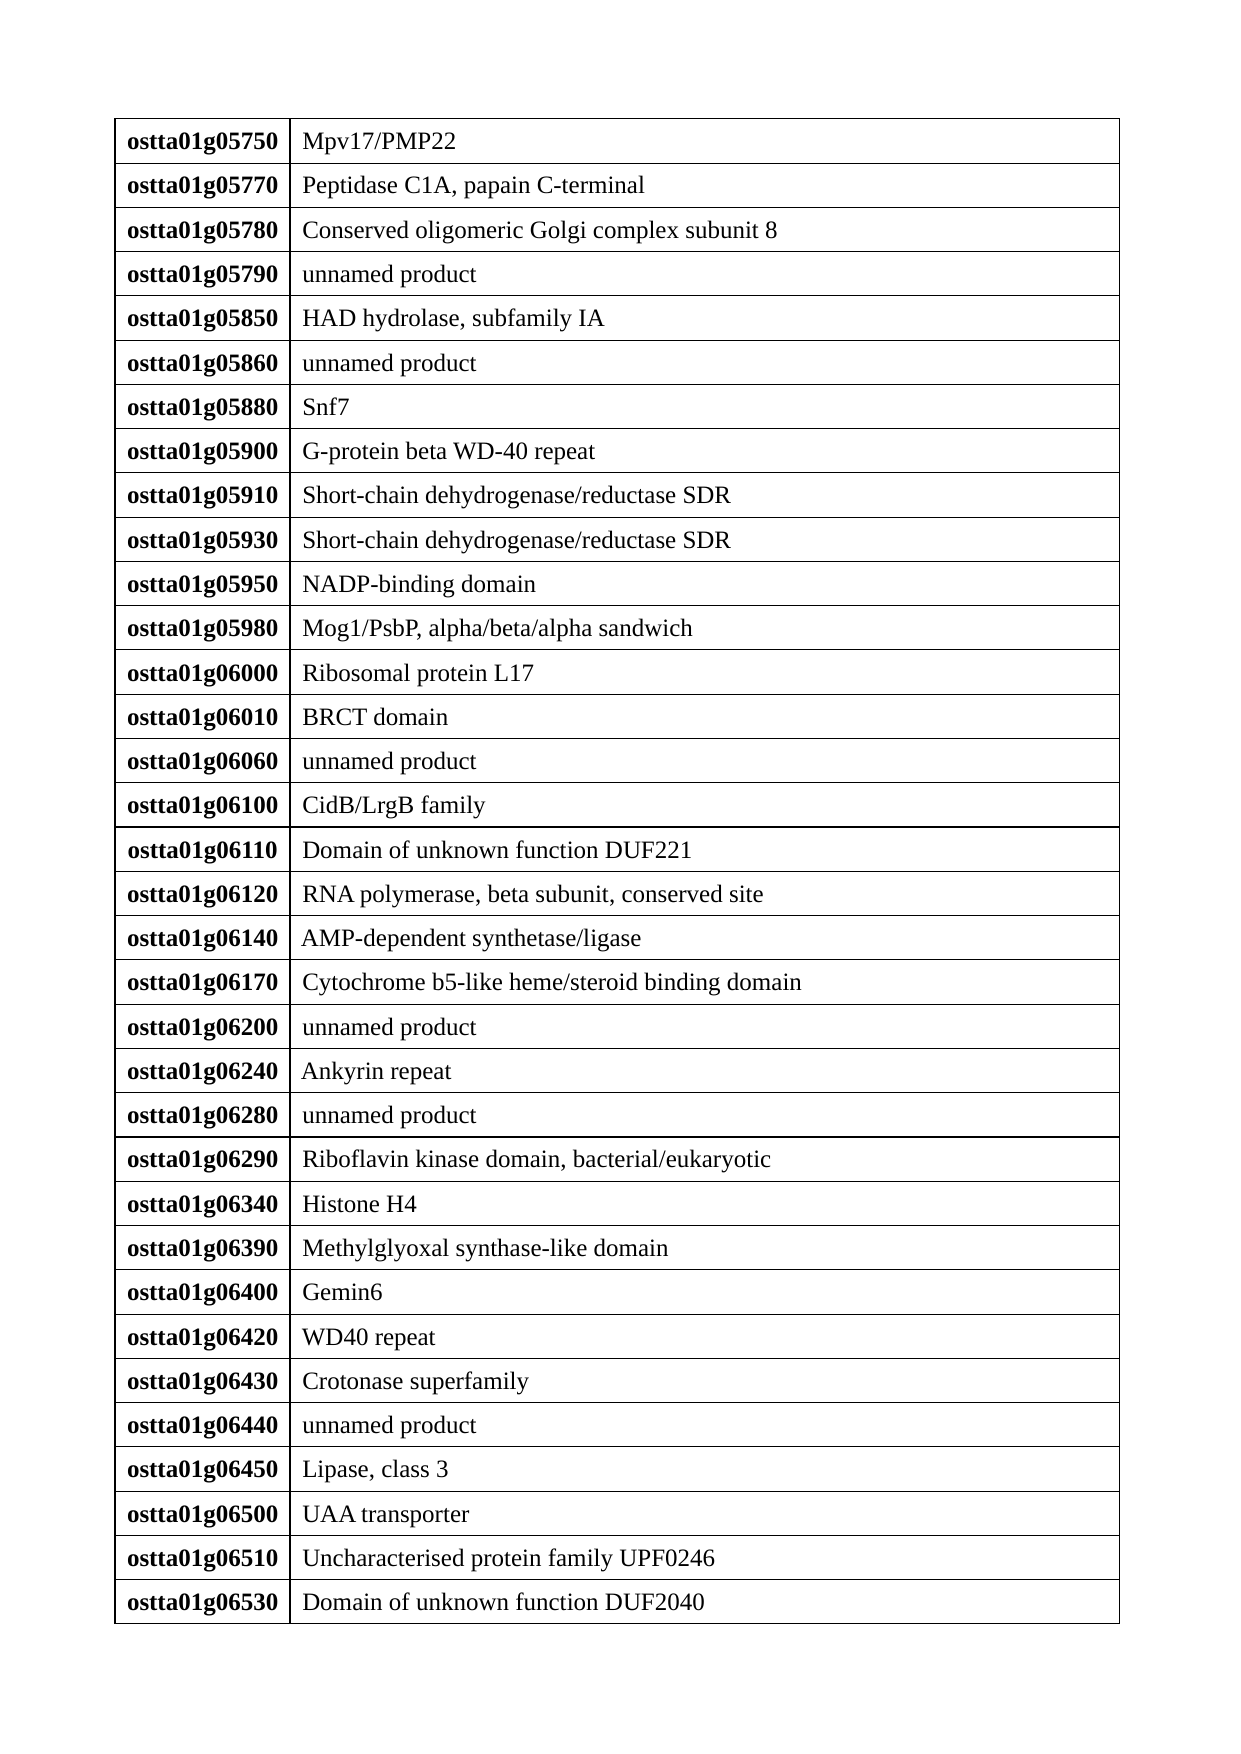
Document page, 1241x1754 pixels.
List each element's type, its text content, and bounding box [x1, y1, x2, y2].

table_cell unnamed product [291, 1005, 1119, 1048]
table_cell unnamed product [291, 739, 1119, 782]
table_cell ostta01g06240 [116, 1049, 289, 1092]
table_cell G-protein beta WD-40 repeat [291, 429, 1119, 472]
table_cell ostta01g05900 [116, 429, 289, 472]
table_cell Histone H4 [291, 1182, 1119, 1225]
table_cell ostta01g05790 [116, 252, 289, 295]
table_cell ostta01g06440 [116, 1403, 289, 1446]
table_cell ostta01g05930 [116, 518, 289, 561]
table_cell Uncharacterised protein family UPF0246 [291, 1536, 1119, 1579]
table_cell unnamed product [291, 1403, 1119, 1446]
table_cell Short-chain dehydrogenase/reductase SDR [291, 473, 1119, 517]
table_cell HAD hydrolase, subfamily IA [291, 296, 1119, 339]
table_cell unnamed product [291, 341, 1119, 384]
table_cell RNA polymerase, beta subunit, conserved site [291, 872, 1119, 915]
table_cell BRCT domain [291, 695, 1119, 738]
table_cell ostta01g06430 [116, 1359, 289, 1402]
table_cell Domain of unknown function DUF2040 [291, 1580, 1119, 1623]
table_cell ostta01g06420 [116, 1315, 289, 1358]
table_cell Domain of unknown function DUF221 [291, 828, 1119, 871]
table_cell UAA transporter [291, 1492, 1119, 1535]
table_cell unnamed product [291, 1093, 1119, 1136]
table_cell Peptidase C1A, papain C-terminal [291, 164, 1119, 207]
table_cell Crotonase superfamily [291, 1359, 1119, 1402]
table_cell ostta01g05910 [116, 473, 289, 517]
table_cell ostta01g06340 [116, 1182, 289, 1225]
table_cell ostta01g06100 [116, 783, 289, 826]
table_cell Lipase, class 3 [291, 1447, 1119, 1491]
table_cell ostta01g06530 [116, 1580, 289, 1623]
table_cell AMP-dependent synthetase/ligase [291, 916, 1119, 959]
table_cell Ribosomal protein L17 [291, 650, 1119, 694]
table_cell ostta01g05850 [116, 296, 289, 339]
table_cell ostta01g06450 [116, 1447, 289, 1491]
table_cell ostta01g06500 [116, 1492, 289, 1535]
table_cell ostta01g06000 [116, 650, 289, 694]
table_cell Riboflavin kinase domain, bacterial/eukaryotic [291, 1138, 1119, 1181]
table_cell ostta01g06110 [116, 828, 289, 871]
table_cell Ankyrin repeat [291, 1049, 1119, 1092]
table_cell unnamed product [291, 252, 1119, 295]
table_cell ostta01g05950 [116, 562, 289, 605]
table_cell Gemin6 [291, 1270, 1119, 1313]
table_cell ostta01g06010 [116, 695, 289, 738]
table_cell ostta01g06510 [116, 1536, 289, 1579]
table_cell NADP-binding domain [291, 562, 1119, 605]
table_cell ostta01g05770 [116, 164, 289, 207]
table_cell ostta01g06280 [116, 1093, 289, 1136]
table_cell WD40 repeat [291, 1315, 1119, 1358]
table_cell Short-chain dehydrogenase/reductase SDR [291, 518, 1119, 561]
table_cell ostta01g06140 [116, 916, 289, 959]
table_cell ostta01g05880 [116, 385, 289, 428]
table_cell ostta01g06290 [116, 1138, 289, 1181]
table_cell ostta01g05750 [116, 119, 289, 162]
table_cell ostta01g06200 [116, 1005, 289, 1048]
table_cell ostta01g06400 [116, 1270, 289, 1313]
table_cell ostta01g05980 [116, 606, 289, 649]
table_cell Snf7 [291, 385, 1119, 428]
table_cell CidB/LrgB family [291, 783, 1119, 826]
table_cell ostta01g06060 [116, 739, 289, 782]
table_cell ostta01g06390 [116, 1226, 289, 1269]
table_cell ostta01g06120 [116, 872, 289, 915]
table_cell ostta01g06170 [116, 960, 289, 1003]
table_cell Conserved oligomeric Golgi complex subunit 8 [291, 208, 1119, 251]
table_cell Mog1/PsbP, alpha/beta/alpha sandwich [291, 606, 1119, 649]
table_cell ostta01g05860 [116, 341, 289, 384]
table_cell Cytochrome b5-like heme/steroid binding domain [291, 960, 1119, 1003]
table_cell ostta01g05780 [116, 208, 289, 251]
table_cell Methylglyoxal synthase-like domain [291, 1226, 1119, 1269]
table_cell Mpv17/PMP22 [291, 119, 1119, 162]
